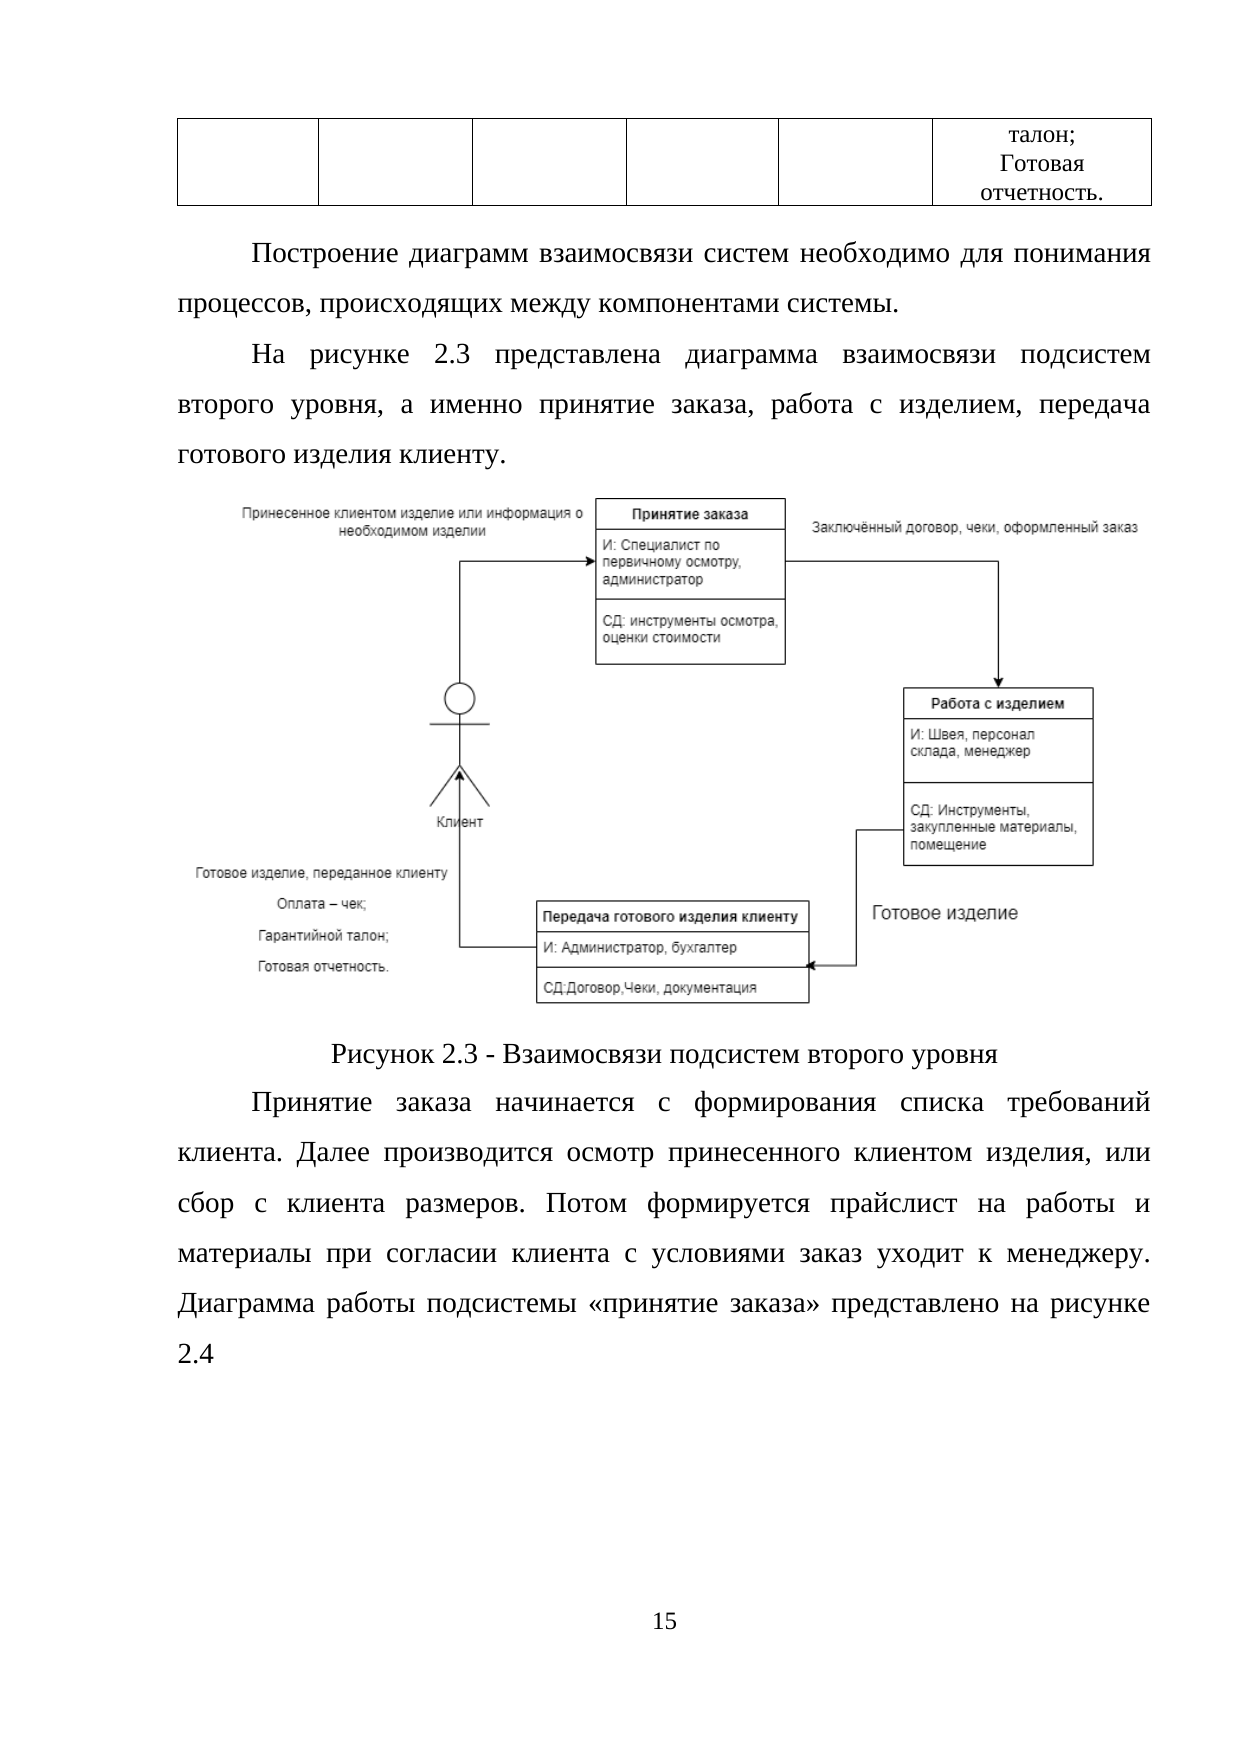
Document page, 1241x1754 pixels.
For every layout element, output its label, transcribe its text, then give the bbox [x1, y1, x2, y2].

text Построение диаграмм взаимосвязи систем необходимо для понимания процессов, происходящих между компонентами системы. [177, 235, 1152, 319]
table_cell [473, 119, 626, 205]
text На рисунке 2.3 представлена диаграмма взаимосвязи подсистем второго уровня, а именно принятие заказа, работа с изделием, передача готового изделия клиенту. [177, 336, 1152, 470]
picture [181, 498, 1153, 1007]
table_cell [178, 119, 318, 205]
text Принятие заказа начинается с формирования списка требований клиента. Далее производится осмотр принесенного клиентом изделия, или сбор с клиента размеров. Потом формируется прайслист на работы и материалы при согласии клиента с условиями заказ уходит к менеджеру. Диаграмма работы подсистемы «принятие заказа» представлено на рисунке 2.4 [177, 1084, 1152, 1369]
table_cell [627, 119, 778, 205]
table_cell [319, 119, 472, 205]
text Рисунок 2.3 - Взаимосвязи подсистем второго уровня [177, 499, 1152, 1069]
table_cell талон; Готовая отчетность. [933, 119, 1151, 205]
table_cell [779, 119, 932, 205]
